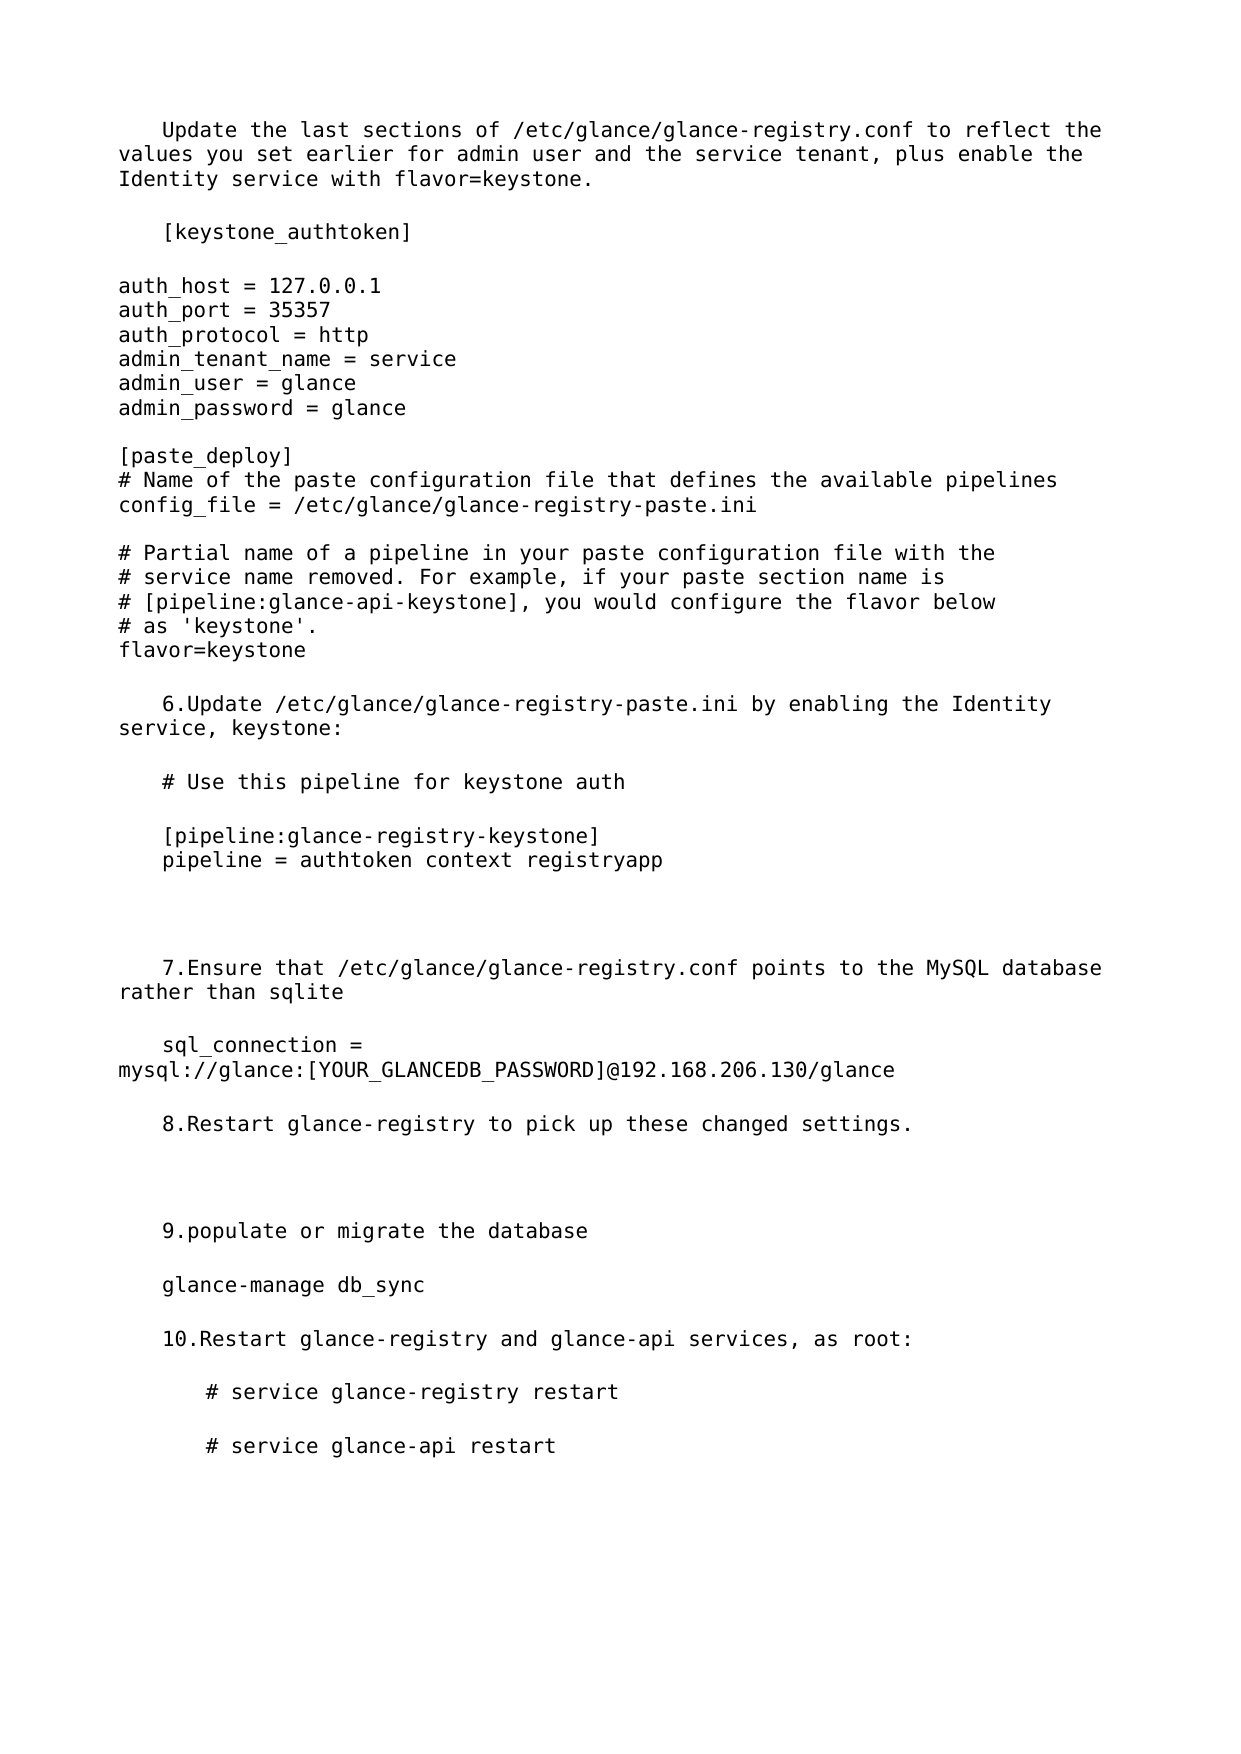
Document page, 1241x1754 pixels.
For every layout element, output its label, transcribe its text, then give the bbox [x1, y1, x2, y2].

text # service glance-api restart [118, 1434, 1122, 1458]
text # [pipeline:glance-api-keystone], you would configure the flavor below [118, 590, 1122, 614]
text [pipeline:glance-registry-keystone] [118, 824, 1122, 848]
text # Name of the paste configuration file that defines the available pipelines [118, 468, 1122, 493]
text 9.populate or migrate the database [118, 1219, 1122, 1243]
text pipeline = authtoken context registryapp [118, 848, 1122, 872]
text # service name removed. For example, if your paste section name is [118, 565, 1122, 590]
text # as 'keystone'. [118, 614, 1122, 638]
text auth_port = 35357 [118, 298, 1122, 323]
text 8.Restart glance-registry to pick up these changed settings. [118, 1112, 1122, 1136]
text auth_host = 127.0.0.1 [118, 274, 1122, 298]
text sql_connection = mysql://glance:[YOUR_GLANCEDB_PASSWORD]@192.168.206.130/glance [118, 1033, 1122, 1082]
text auth_protocol = http [118, 323, 1122, 347]
text [keystone_authtoken] [118, 220, 1122, 245]
text config_file = /etc/glance/glance-registry-paste.ini [118, 493, 1122, 517]
text Update the last sections of /etc/glance/glance-registry.conf to reflect the values you set earlier for admin user and the service tenant, plus enable the Identity service with flavor=keystone. [118, 118, 1122, 191]
text # Partial name of a pipeline in your paste configuration file with the [118, 541, 1122, 565]
text glance-manage db_sync [118, 1273, 1122, 1297]
text # service glance-registry restart [118, 1380, 1122, 1404]
text 6.Update /etc/glance/glance-registry-paste.ini by enabling the Identity service, keystone: [118, 692, 1122, 741]
text admin_password = glance [118, 396, 1122, 420]
text flavor=keystone [118, 638, 1122, 662]
text [paste_deploy] [118, 444, 1122, 468]
text # Use this pipeline for keystone auth [118, 770, 1122, 794]
text admin_user = glance [118, 371, 1122, 396]
text 10.Restart glance-registry and glance-api services, as root: [118, 1327, 1122, 1351]
text 7.Ensure that /etc/glance/glance-registry.conf points to the MySQL database rather than sqlite [118, 956, 1122, 1004]
text admin_tenant_name = service [118, 347, 1122, 371]
